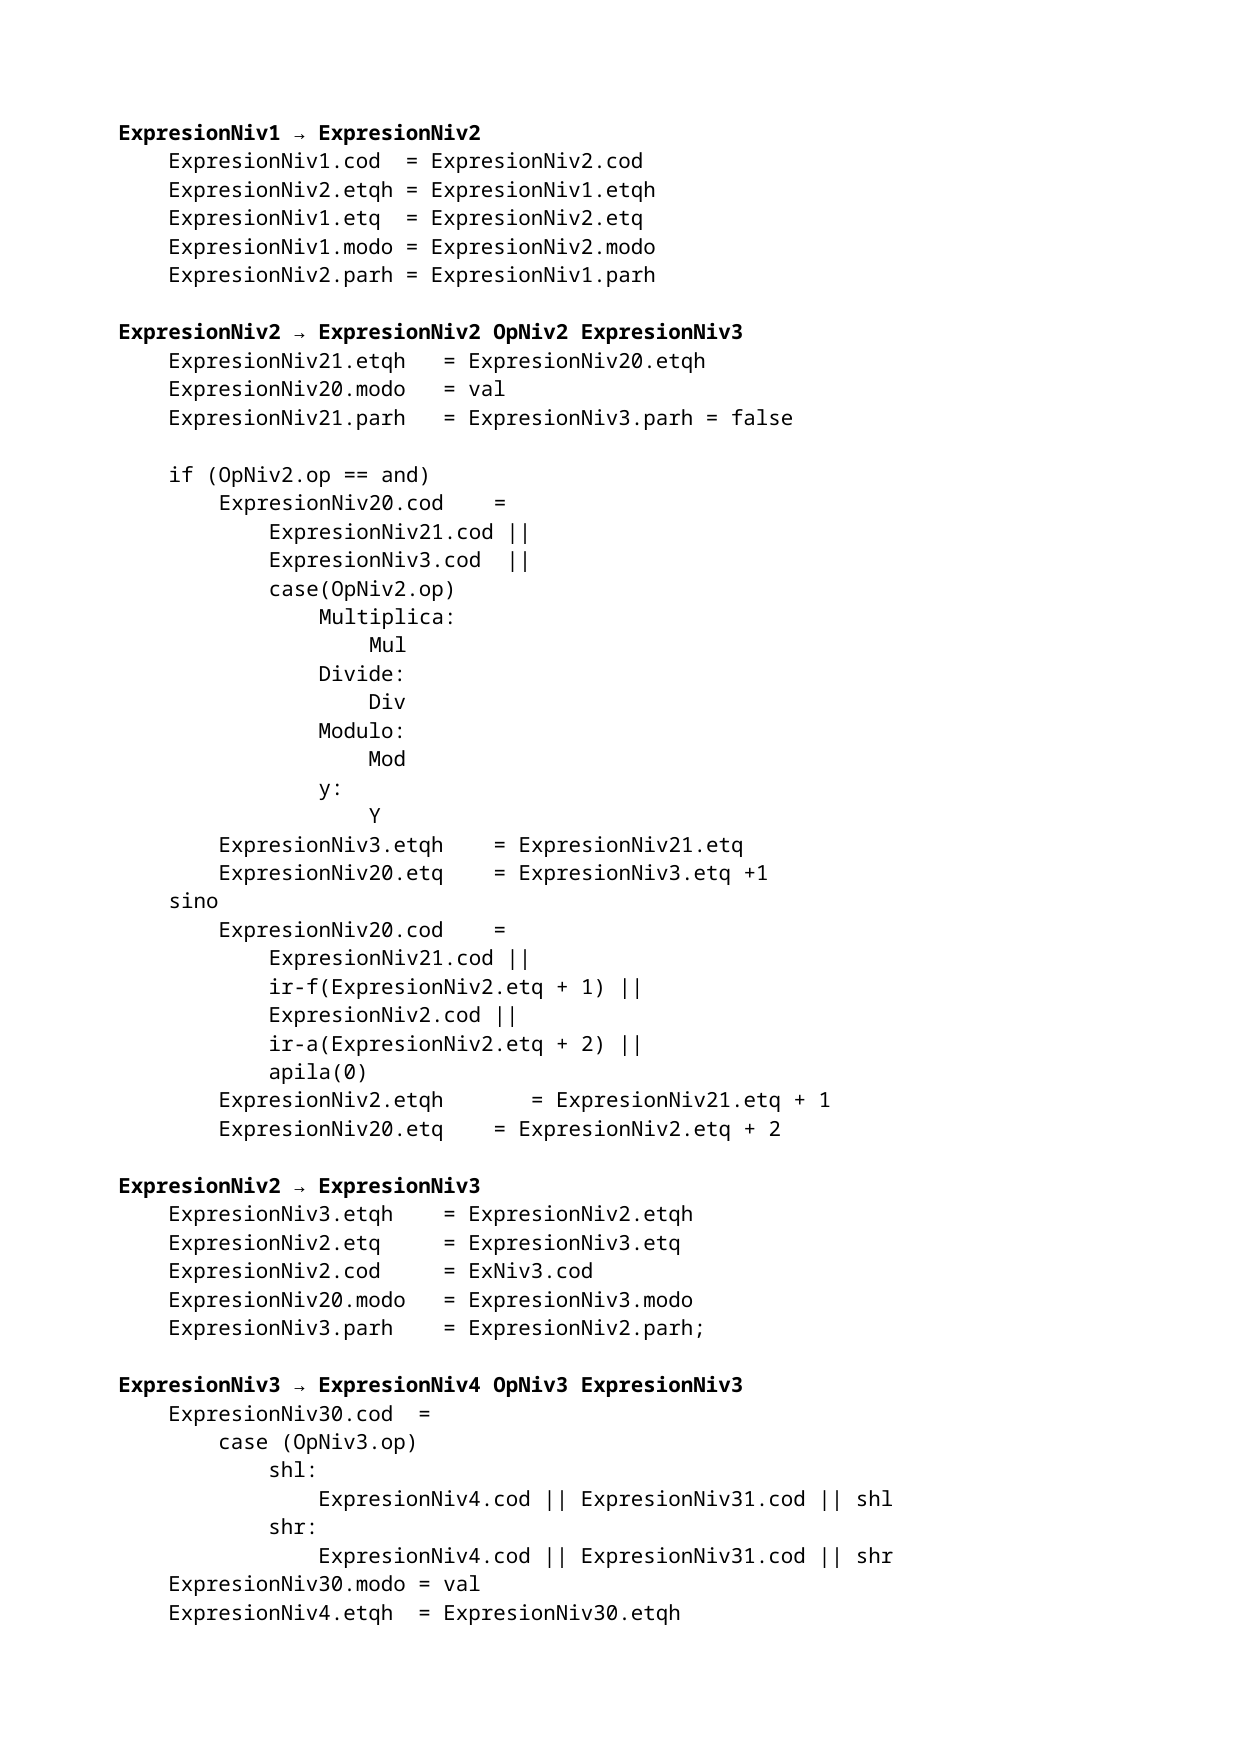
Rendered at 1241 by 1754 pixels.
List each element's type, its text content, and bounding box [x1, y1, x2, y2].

text ExpresionNiv2.cod || [118, 1000, 1122, 1029]
text ExpresionNiv21.parh = ExpresionNiv3.parh = false [118, 403, 1122, 431]
text ExpresionNiv1 → ExpresionNiv2 [118, 118, 1122, 147]
text shr: [118, 1512, 1122, 1541]
text ExpresionNiv20.etq = ExpresionNiv2.etq + 2 [118, 1114, 1122, 1142]
text ir-f(ExpresionNiv2.etq + 1) || [118, 972, 1122, 1000]
text ExpresionNiv4.cod || ExpresionNiv31.cod || shl [118, 1484, 1122, 1512]
text ExpresionNiv21.cod || [118, 517, 1122, 545]
text ExpresionNiv3 → ExpresionNiv4 OpNiv3 ExpresionNiv3 [118, 1370, 1122, 1399]
text if (OpNiv2.op == and) [118, 460, 1122, 488]
text ExpresionNiv2.etq = ExpresionNiv3.etq [118, 1228, 1122, 1256]
text ExpresionNiv30.modo = val [118, 1569, 1122, 1598]
text Mul [118, 631, 1122, 659]
text ExpresionNiv3.parh = ExpresionNiv2.parh; [118, 1313, 1122, 1342]
text ExpresionNiv30.cod = [118, 1399, 1122, 1427]
text ExpresionNiv2.etqh = ExpresionNiv1.etqh [118, 175, 1122, 203]
text ExpresionNiv1.etq = ExpresionNiv2.etq [118, 203, 1122, 232]
text Div [118, 687, 1122, 716]
text y: [118, 773, 1122, 801]
text Modulo: [118, 716, 1122, 744]
text ExpresionNiv2.etqh = ExpresionNiv21.etq + 1 [118, 1086, 1122, 1114]
text ExpresionNiv20.cod = [118, 488, 1122, 517]
text ExpresionNiv3.cod || [118, 545, 1122, 574]
text ExpresionNiv20.cod = [118, 915, 1122, 943]
text ExpresionNiv3.etqh = ExpresionNiv2.etqh [118, 1199, 1122, 1228]
text ExpresionNiv3.etqh = ExpresionNiv21.etq [118, 830, 1122, 858]
text Y [118, 801, 1122, 830]
text shl: [118, 1456, 1122, 1484]
text ExpresionNiv2.parh = ExpresionNiv1.parh [118, 260, 1122, 289]
text ExpresionNiv20.modo = val [118, 374, 1122, 403]
text Mod [118, 744, 1122, 773]
text ir-a(ExpresionNiv2.etq + 2) || [118, 1029, 1122, 1057]
text Multiplica: [118, 602, 1122, 631]
text case (OpNiv3.op) [118, 1427, 1122, 1456]
text Divide: [118, 659, 1122, 687]
text ExpresionNiv1.modo = ExpresionNiv2.modo [118, 232, 1122, 260]
text ExpresionNiv21.cod || [118, 943, 1122, 972]
text apila(0) [118, 1057, 1122, 1086]
text ExpresionNiv1.cod = ExpresionNiv2.cod [118, 147, 1122, 175]
text ExpresionNiv2.cod = ExNiv3.cod [118, 1256, 1122, 1285]
text ExpresionNiv2 → ExpresionNiv2 OpNiv2 ExpresionNiv3 [118, 317, 1122, 346]
text ExpresionNiv4.etqh = ExpresionNiv30.etqh [118, 1598, 1122, 1626]
text ExpresionNiv21.etqh = ExpresionNiv20.etqh [118, 346, 1122, 374]
text ExpresionNiv2 → ExpresionNiv3 [118, 1171, 1122, 1199]
text ExpresionNiv20.modo = ExpresionNiv3.modo [118, 1285, 1122, 1313]
text sino [118, 887, 1122, 915]
text ExpresionNiv4.cod || ExpresionNiv31.cod || shr [118, 1541, 1122, 1569]
text ExpresionNiv20.etq = ExpresionNiv3.etq +1 [118, 858, 1122, 887]
text case(OpNiv2.op) [118, 574, 1122, 602]
